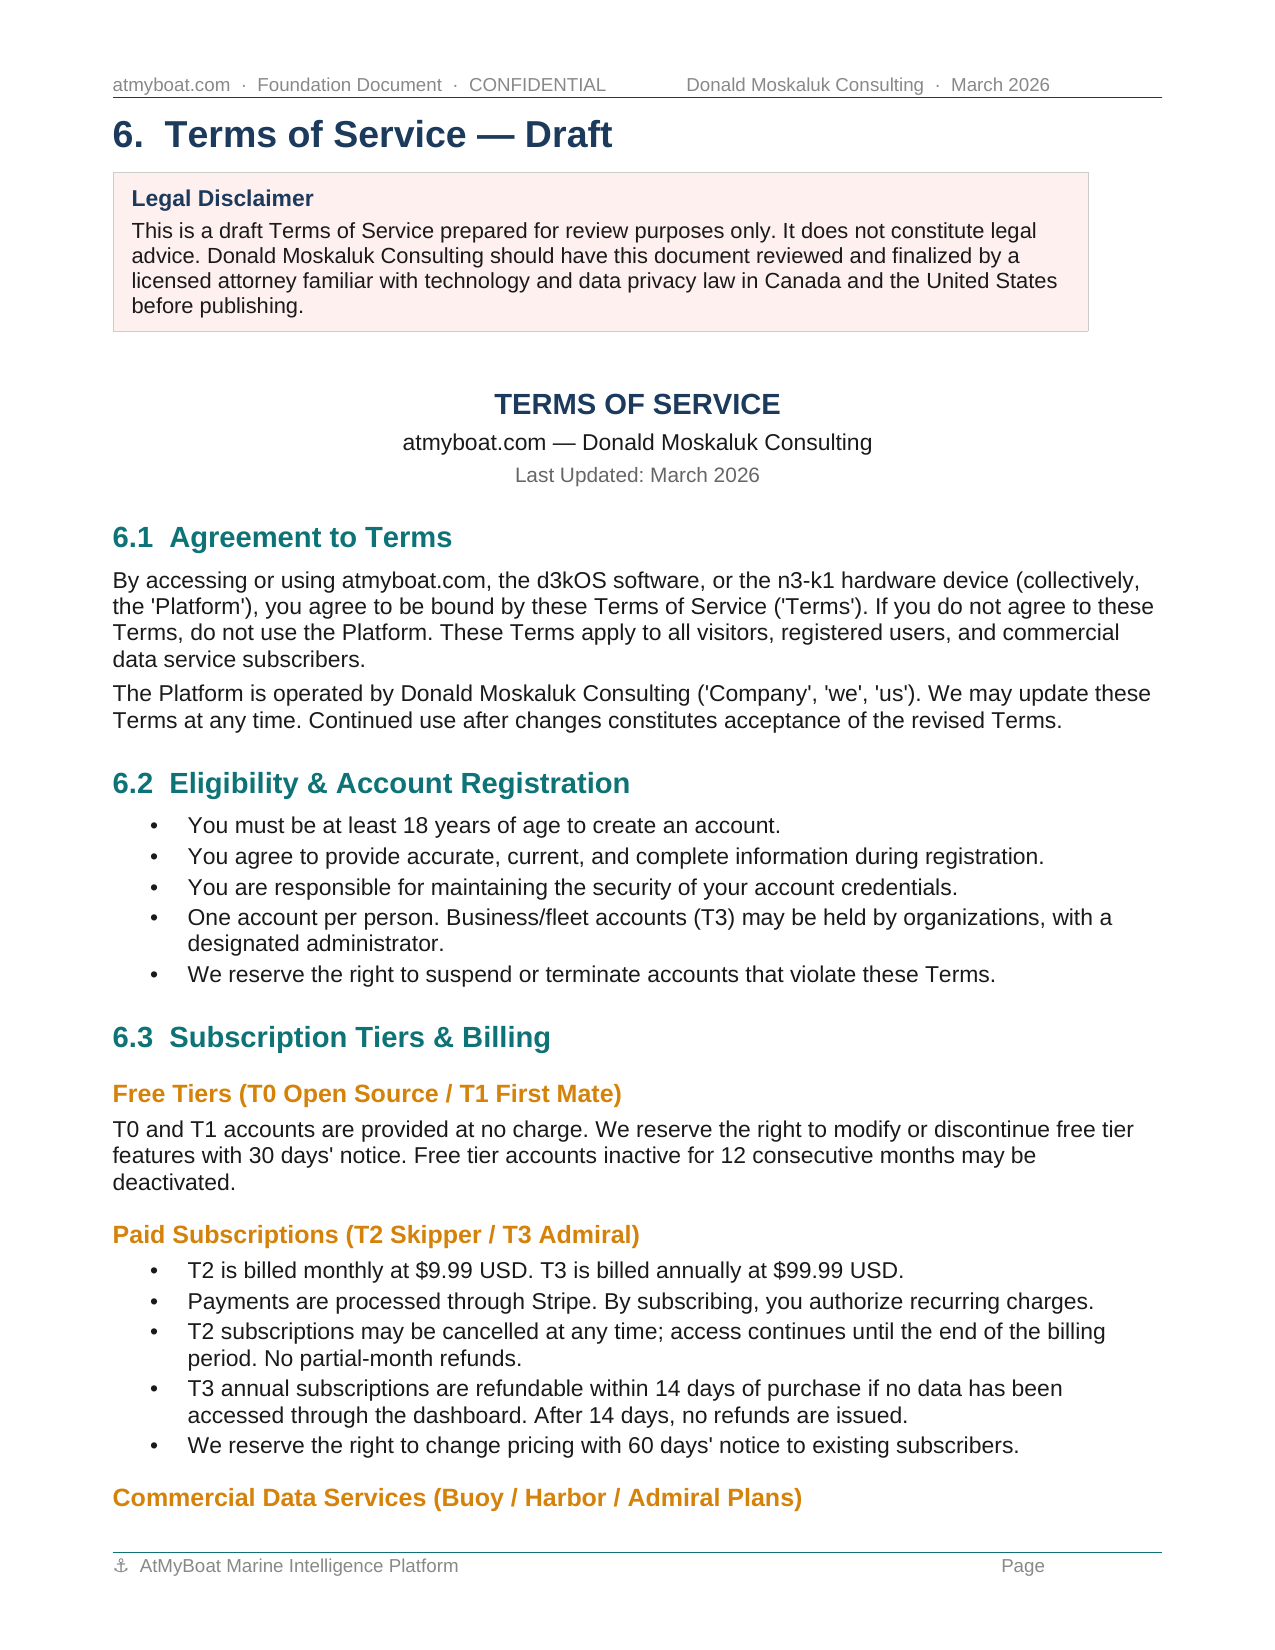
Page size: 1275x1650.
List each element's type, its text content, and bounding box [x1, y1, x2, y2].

text By accessing or using atmyboat.com, the d3kOS software, or the n3-k1 hardware device (collectively, the 'Platform'), you agree to be bound by these Terms of Service ('Terms'). If you do not agree to these Terms, do not use the Platform. These Terms apply to all visitors, registered users, and commercial data service subscribers. [112, 567, 1162, 672]
text T0 and T1 accounts are provided at no charge. We reserve the right to modify or discontinue free tier features with 30 days' notice. Free tier accounts inactive for 12 consecutive months may be deactivated. [112, 1116, 1162, 1195]
text Free Tiers (T0 Open Source / T1 First Mate) [112, 1079, 1162, 1108]
text TERMS OF SERVICE [112, 387, 1162, 420]
text atmyboat.com — Donald Moskaluk Consulting [112, 428, 1162, 455]
list T2 is billed monthly at $9.99 USD. T3 is billed annually at $99.99 USD. [150, 1257, 1162, 1284]
table_header Legal Disclaimer This is a draft Terms of Service prepared for review purposes only. It does not constitute legal advice. Donald Moskaluk Consulting should have this document reviewed and finalized by a licensed attorney familiar with technology and data privacy law in Canada and the United States before publishing. [114, 173, 1088, 331]
list You are responsible for maintaining the security of your account credentials. [150, 873, 1162, 900]
subtitle 6. Terms of Service — Draft [112, 112, 1162, 156]
list You agree to provide accurate, current, and complete information during registration. [150, 843, 1162, 869]
list One account per person. Business/fleet accounts (T3) may be held by organizations, with a designated administrator. [150, 904, 1162, 957]
subtitle 6.1 Agreement to Terms [112, 521, 1162, 554]
list You must be at least 18 years of age to create an account. [150, 812, 1162, 839]
list We reserve the right to suspend or terminate accounts that violate these Terms. [150, 961, 1162, 987]
list T3 annual subscriptions are refundable within 14 days of purchase if no data has been accessed through the dashboard. After 14 days, no refunds are issued. [150, 1375, 1162, 1428]
list We reserve the right to change pricing with 60 days' notice to existing subscribers. [150, 1432, 1162, 1458]
text Commercial Data Services (Buoy / Harbor / Admiral Plans) [112, 1483, 1162, 1512]
text Paid Subscriptions (T2 Skipper / T3 Admiral) [112, 1220, 1162, 1249]
subtitle 6.3 Subscription Tiers & Billing [112, 1021, 1162, 1054]
list Payments are processed through Stripe. By subscribing, you authorize recurring charges. [150, 1288, 1162, 1314]
list T2 subscriptions may be cancelled at any time; access continues until the end of the billing period. No partial-month refunds. [150, 1318, 1162, 1371]
text The Platform is operated by Donald Moskaluk Consulting ('Company', 'we', 'us'). We may update these Terms at any time. Continued use after changes constitutes acceptance of the revised Terms. [112, 680, 1162, 733]
subtitle 6.2 Eligibility & Account Registration [112, 766, 1162, 800]
text Last Updated: March 2026 [112, 463, 1162, 487]
